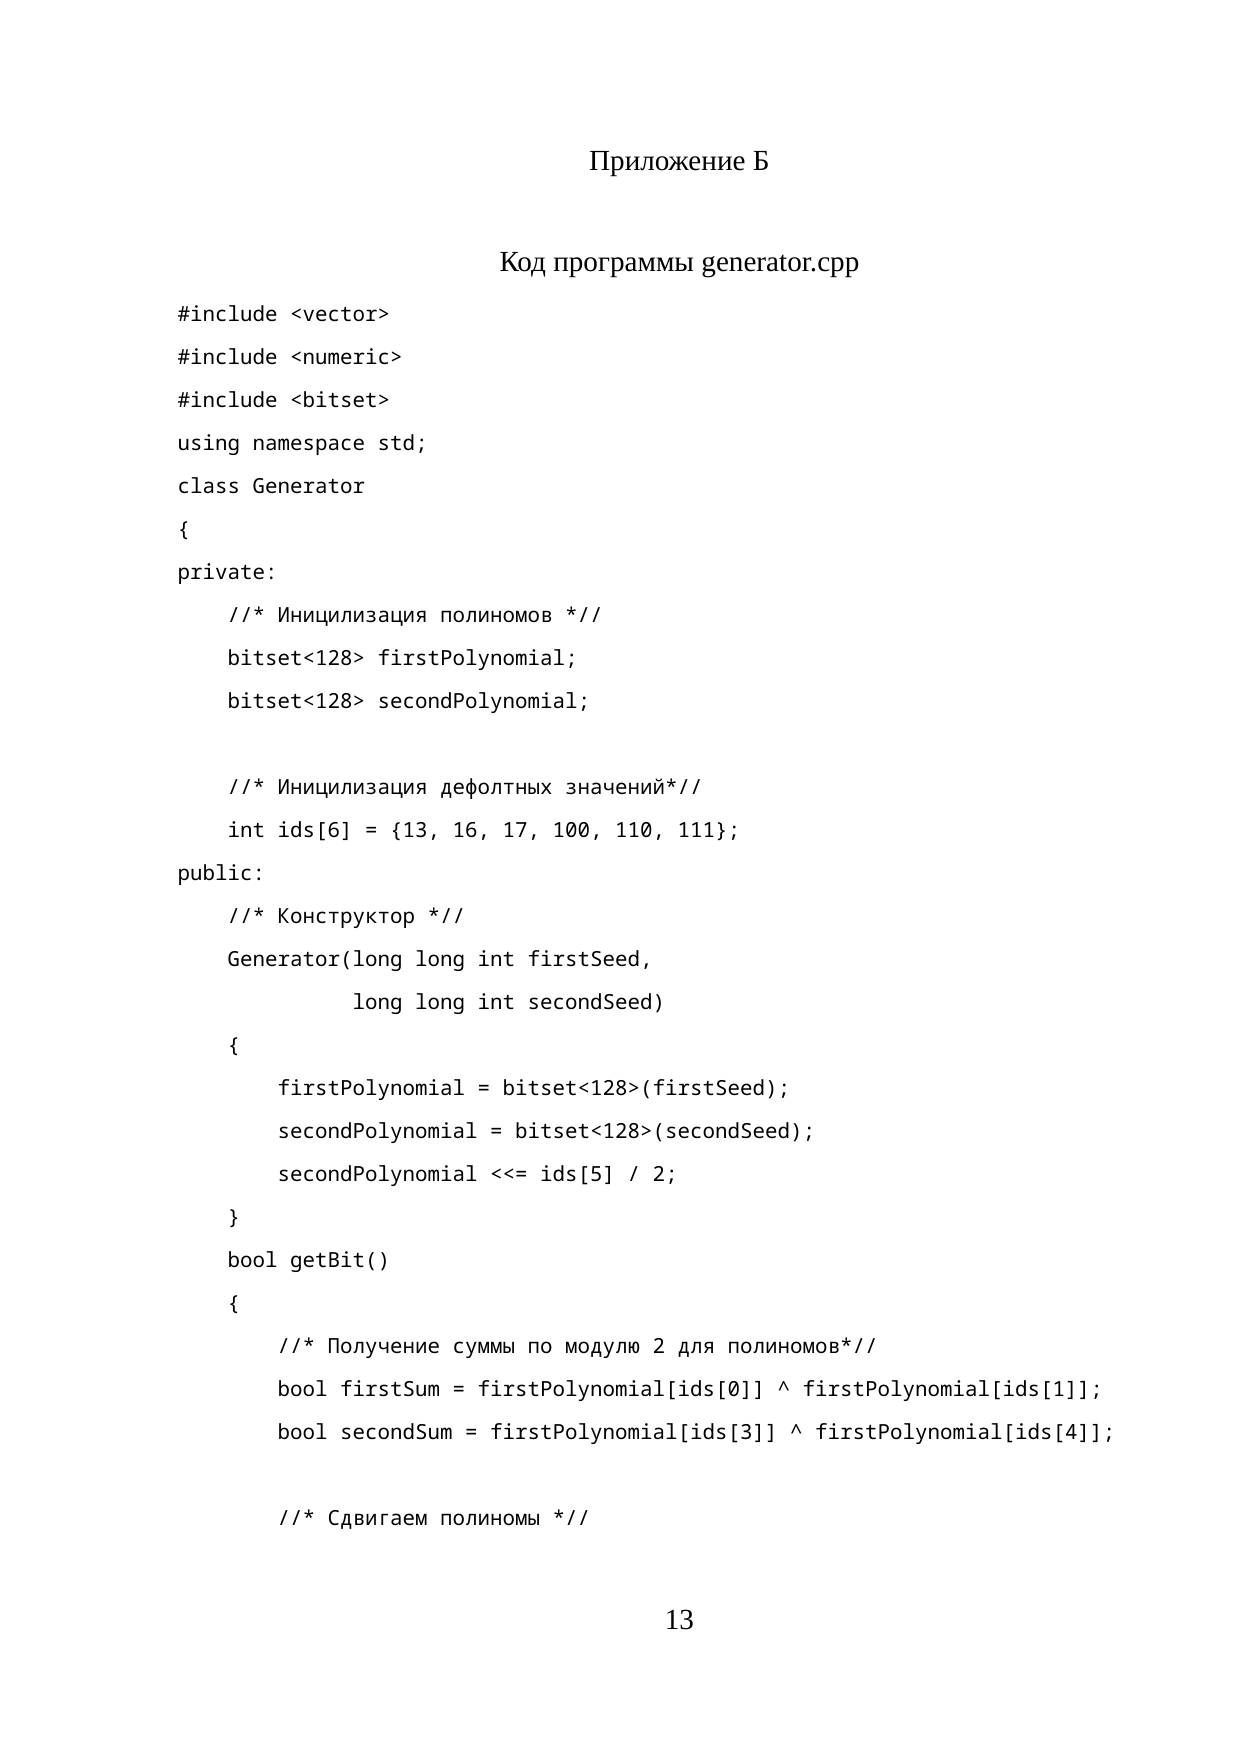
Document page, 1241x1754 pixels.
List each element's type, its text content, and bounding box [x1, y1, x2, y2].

text #include <numeric> [177, 342, 1181, 370]
text //* Получение суммы по модулю 2 для полиномов*// [177, 1331, 1181, 1360]
text int ids[6] = {13, 16, 17, 100, 110, 111}; [177, 815, 1181, 843]
text Код программы generator.cpp [177, 244, 1181, 277]
text //* Иницилизация полиномов *// [177, 600, 1181, 628]
text //* Иницилизация дефолтных значений*// [177, 772, 1181, 800]
text secondPolynomial <<= ids[5] / 2; [177, 1159, 1181, 1188]
text Generator(long long int firstSeed, [177, 944, 1181, 972]
text //* Сдвигаем полиномы *// [177, 1503, 1181, 1532]
text bitset<128> secondPolynomial; [177, 686, 1181, 714]
text bool firstSum = firstPolynomial[ids[0]] ^ firstPolynomial[ids[1]]; [177, 1374, 1181, 1403]
text #include <vector> [177, 299, 1181, 327]
text bitset<128> firstPolynomial; [177, 643, 1181, 671]
text //* Конструктор *// [177, 901, 1181, 929]
text public: [177, 858, 1181, 886]
subtitle Приложение Б [177, 143, 1181, 177]
text using namespace std; [177, 428, 1181, 456]
text private: [177, 557, 1181, 585]
text firstPolynomial = bitset<128>(firstSeed); [177, 1073, 1181, 1102]
text class Generator [177, 471, 1181, 499]
text } [177, 1202, 1181, 1231]
text { [177, 1030, 1181, 1058]
text { [177, 514, 1181, 542]
text long long int secondSeed) [177, 987, 1181, 1016]
text secondPolynomial = bitset<128>(secondSeed); [177, 1116, 1181, 1144]
text #include <bitset> [177, 385, 1181, 413]
text bool getBit() [177, 1245, 1181, 1274]
text bool secondSum = firstPolynomial[ids[3]] ^ firstPolynomial[ids[4]]; [177, 1417, 1181, 1446]
text { [177, 1288, 1181, 1317]
